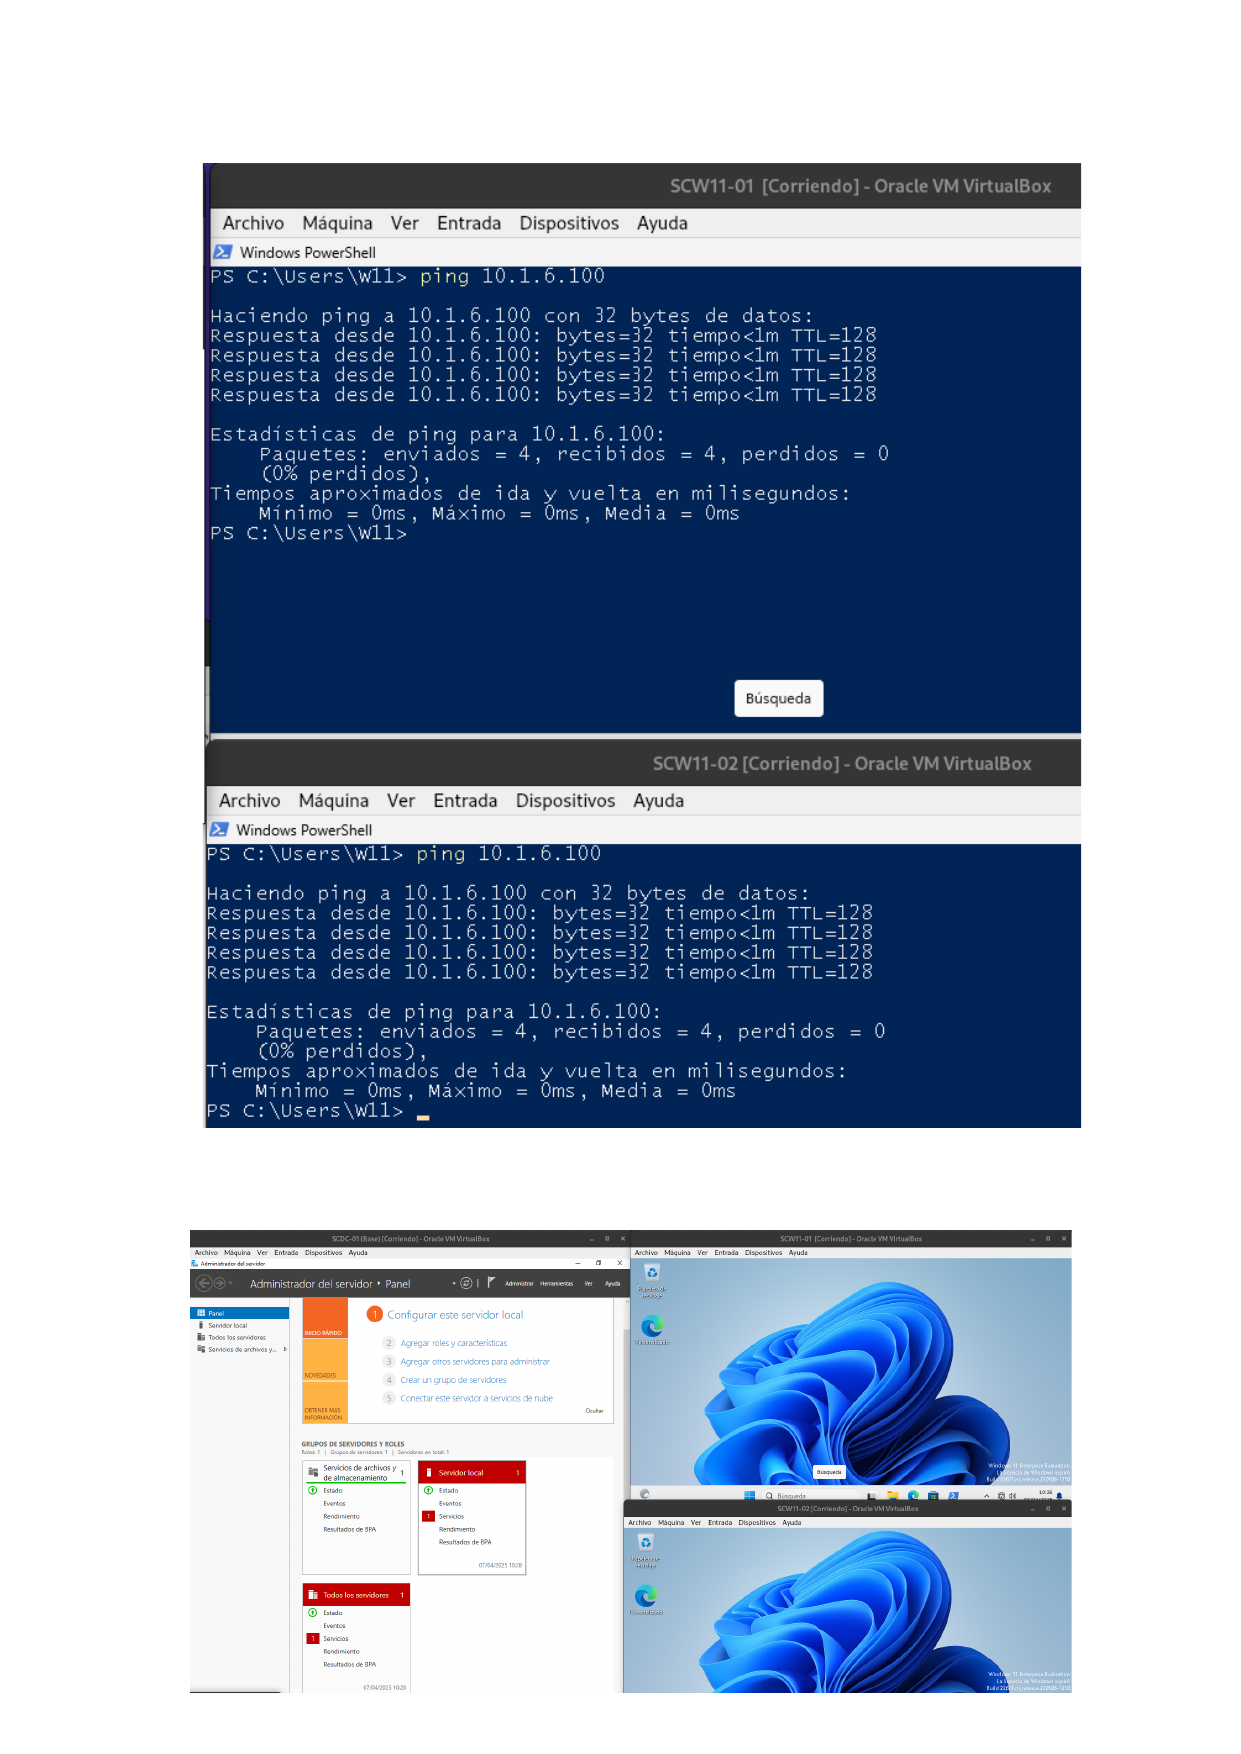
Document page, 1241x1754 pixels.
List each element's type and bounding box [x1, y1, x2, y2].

picture [190, 1230, 1072, 1693]
picture [202, 163, 1082, 1128]
